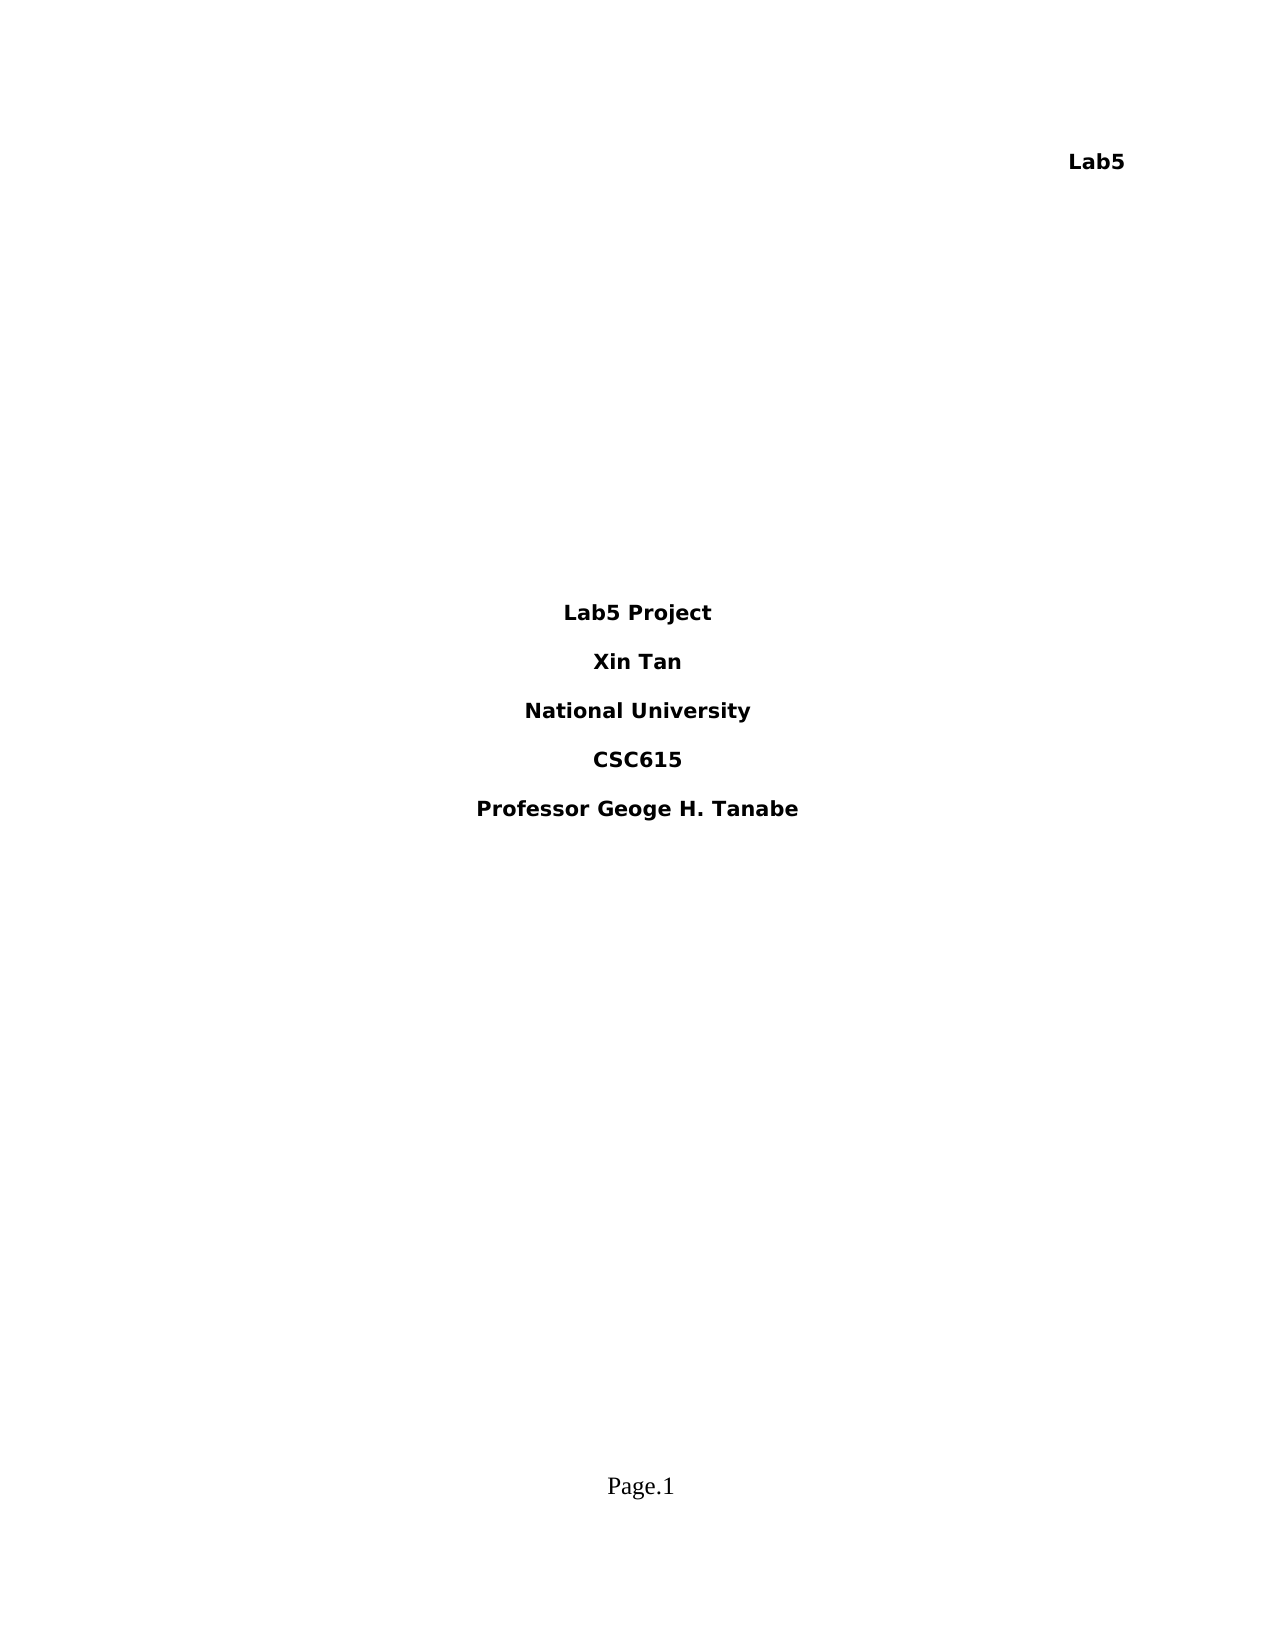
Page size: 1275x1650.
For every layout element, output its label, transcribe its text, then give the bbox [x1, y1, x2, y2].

text Professor Geoge H. Tanabe [150, 796, 1125, 821]
text Lab5 Project [150, 601, 1125, 625]
text CSC615 [150, 747, 1125, 772]
text Xin Tan [150, 649, 1125, 674]
text National University [150, 698, 1125, 723]
